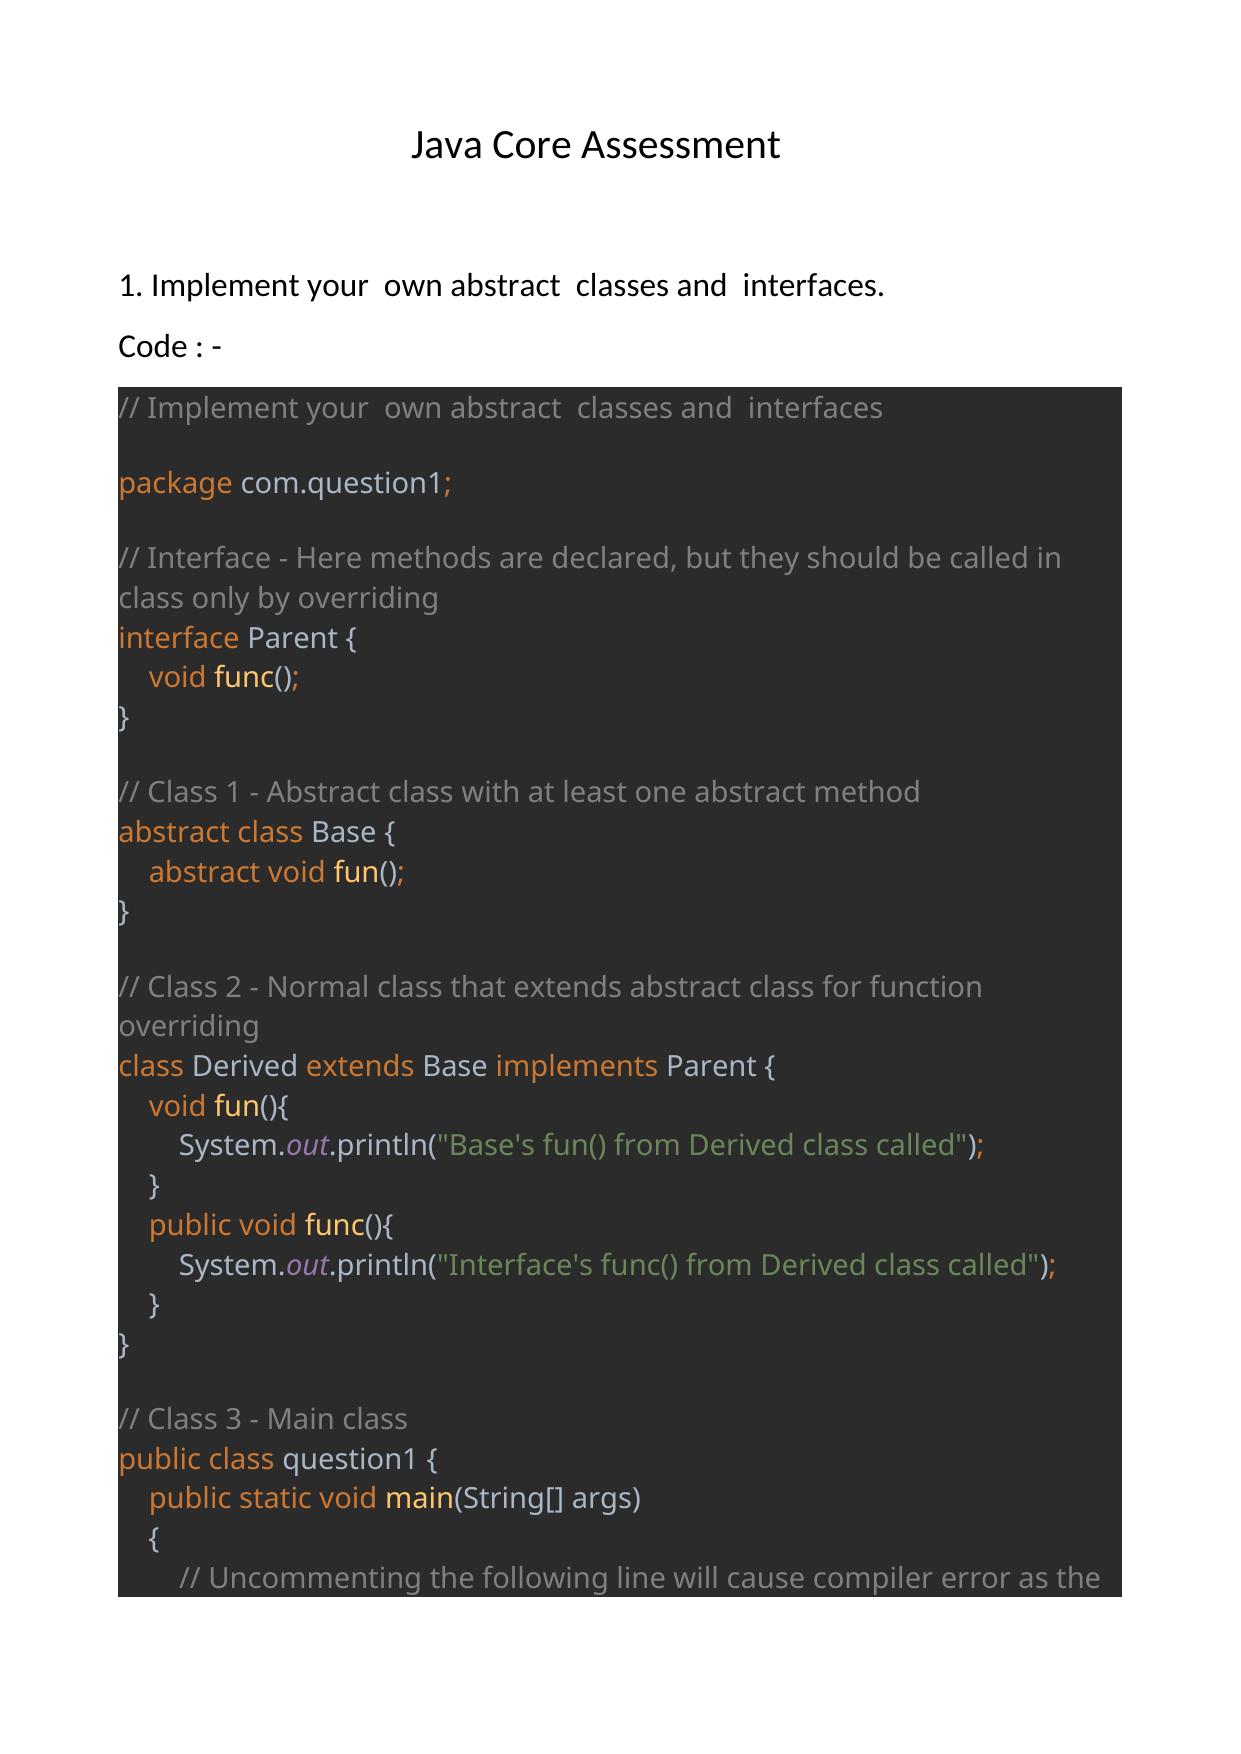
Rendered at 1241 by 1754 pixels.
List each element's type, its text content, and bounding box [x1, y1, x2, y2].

text // Implement your own abstract classes and interfaces package com.question1; // Interface - Here methods are declared, but they should be called in class only by overriding interface Parent { void func(); } // Class 1 - Abstract class with at least one abstract method abstract class Base { abstract void fun(); } // Class 2 - Normal class that extends abstract class for function overriding class Derived extends Base implements Parent { void fun(){ System.out.println("Base's fun() from Derived class called"); } public void func(){ System.out.println("Interface's func() from Derived class called"); } } // Class 3 - Main class public class question1 { public static void main(String[] args) { // Uncommenting the following line will cause compiler error as the [118, 387, 1122, 1597]
text 1. Implement your own abstract classes and interfaces. [118, 264, 1122, 305]
text Code : - [118, 326, 1122, 366]
text Java Core Assessment [118, 118, 1122, 169]
